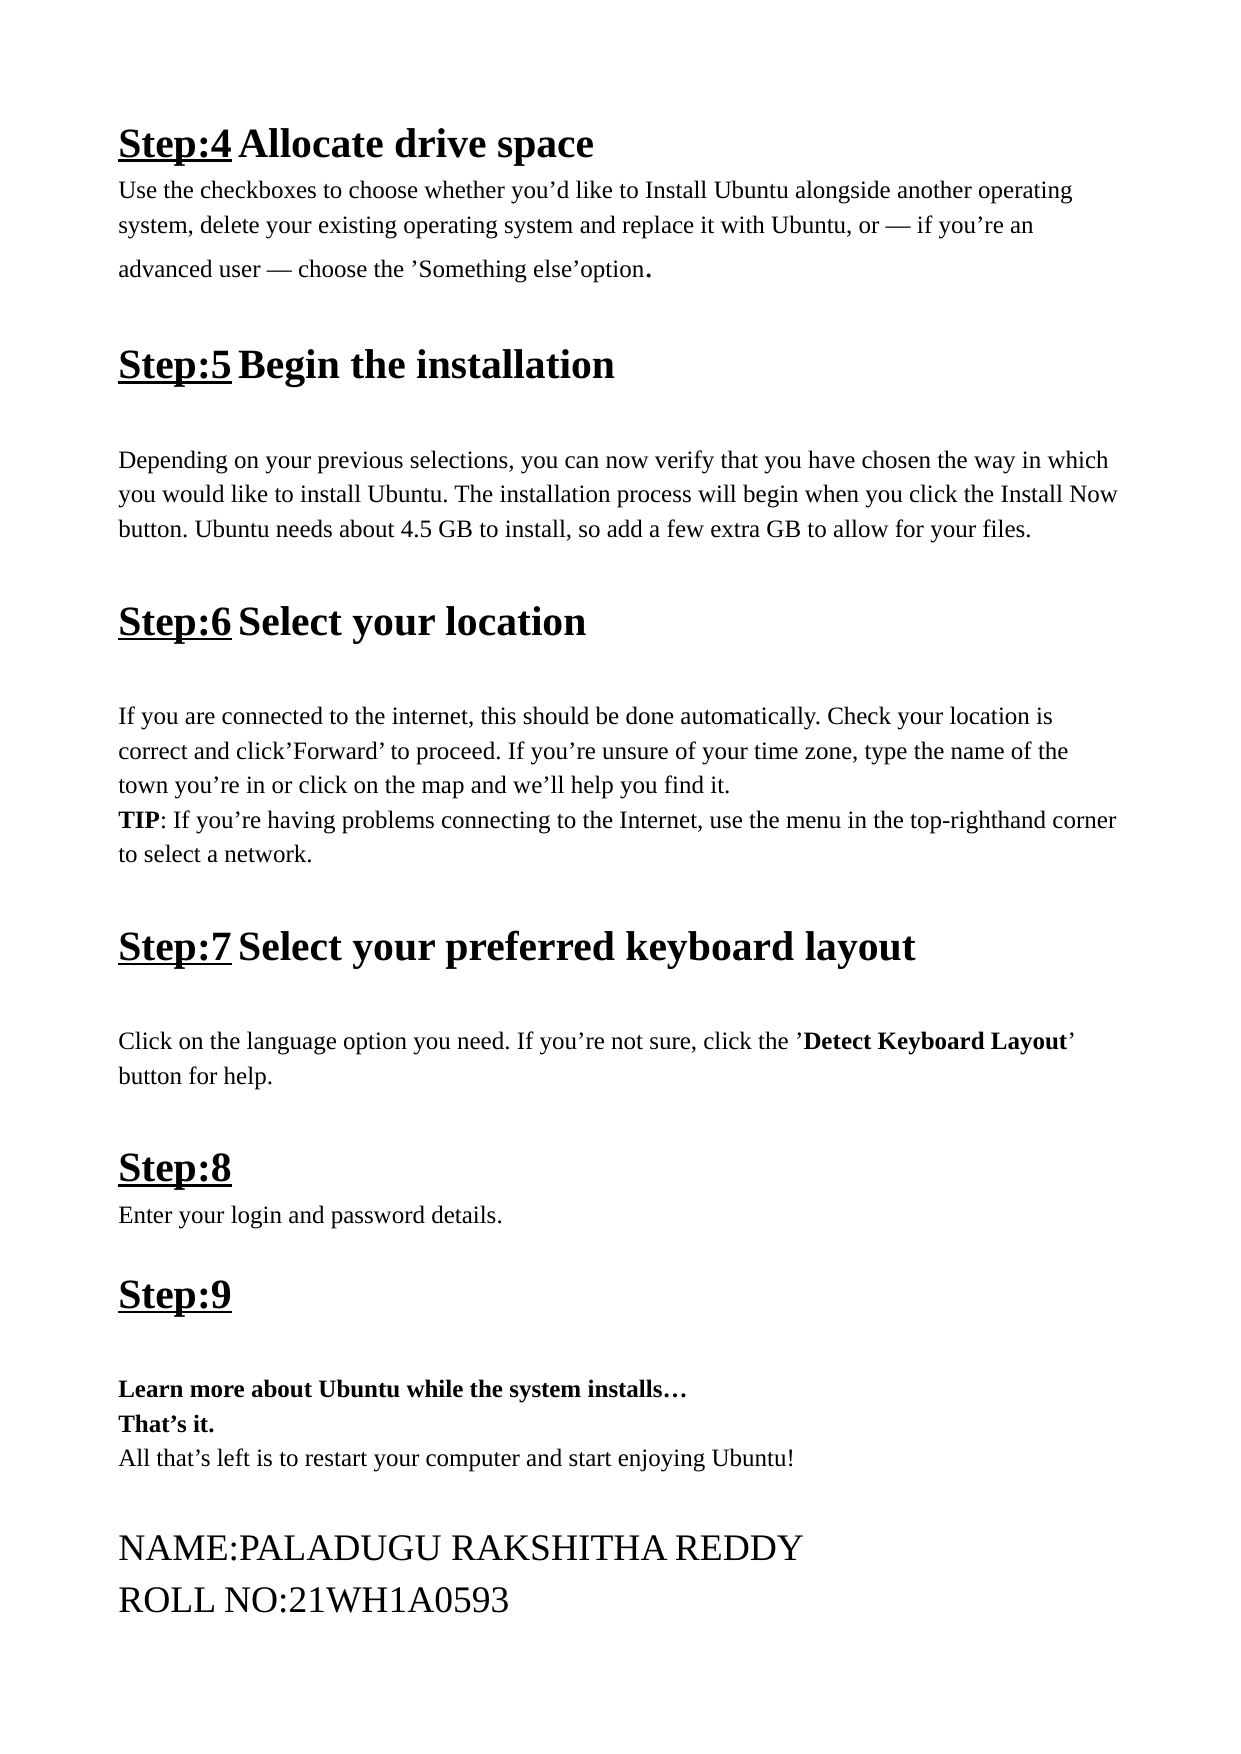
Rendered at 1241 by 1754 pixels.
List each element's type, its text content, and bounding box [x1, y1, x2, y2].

text If you are connected to the internet, this should be done automatically. Check your location is correct and click’Forward’ to proceed. If you’re unsure of your time zone, type the name of the town you’re in or click on the map and we’ll help you find it. [118, 701, 1122, 799]
text Step:9 [118, 1269, 1122, 1317]
text Step:5 Begin the installation [118, 340, 1122, 388]
text ROLL NO:21WH1A0593 [118, 1577, 1122, 1620]
text Step:8 [118, 1143, 1122, 1191]
text Enter your login and password details. [118, 1200, 1122, 1229]
text TIP: If you’re having problems connecting to the Internet, use the menu in the top-righthand corner to select a network. [118, 805, 1122, 868]
text Step:4 Allocate drive space [118, 118, 1122, 166]
text Use the checkboxes to choose whether you’d like to Install Ubuntu alongside another operating system, delete your existing operating system and replace it with Ubuntu, or — if you’re an advanced user — choose the ’Something else’option. [118, 176, 1122, 285]
text That’s it. [118, 1409, 1122, 1438]
text All that’s left is to restart your computer and start enjoying Ubuntu! [118, 1443, 1122, 1472]
text Step:6 Select your location [118, 596, 1122, 644]
text Click on the language option you need. If you’re not sure, click the ’Detect Keyboard Layout’ button for help. [118, 1026, 1122, 1089]
text Depending on your previous selections, you can now verify that you have chosen the way in which you would like to install Ubuntu. The installation process will begin when you click the Install Now button. Ubuntu needs about 4.5 GB to install, so add a few extra GB to allow for your files. [118, 445, 1122, 543]
text Learn more about Ubuntu while the system installs… [118, 1374, 1122, 1403]
text Step:7 Select your preferred keyboard layout [118, 921, 1122, 969]
text NAME:PALADUGU RAKSHITHA REDDY [118, 1526, 1122, 1569]
